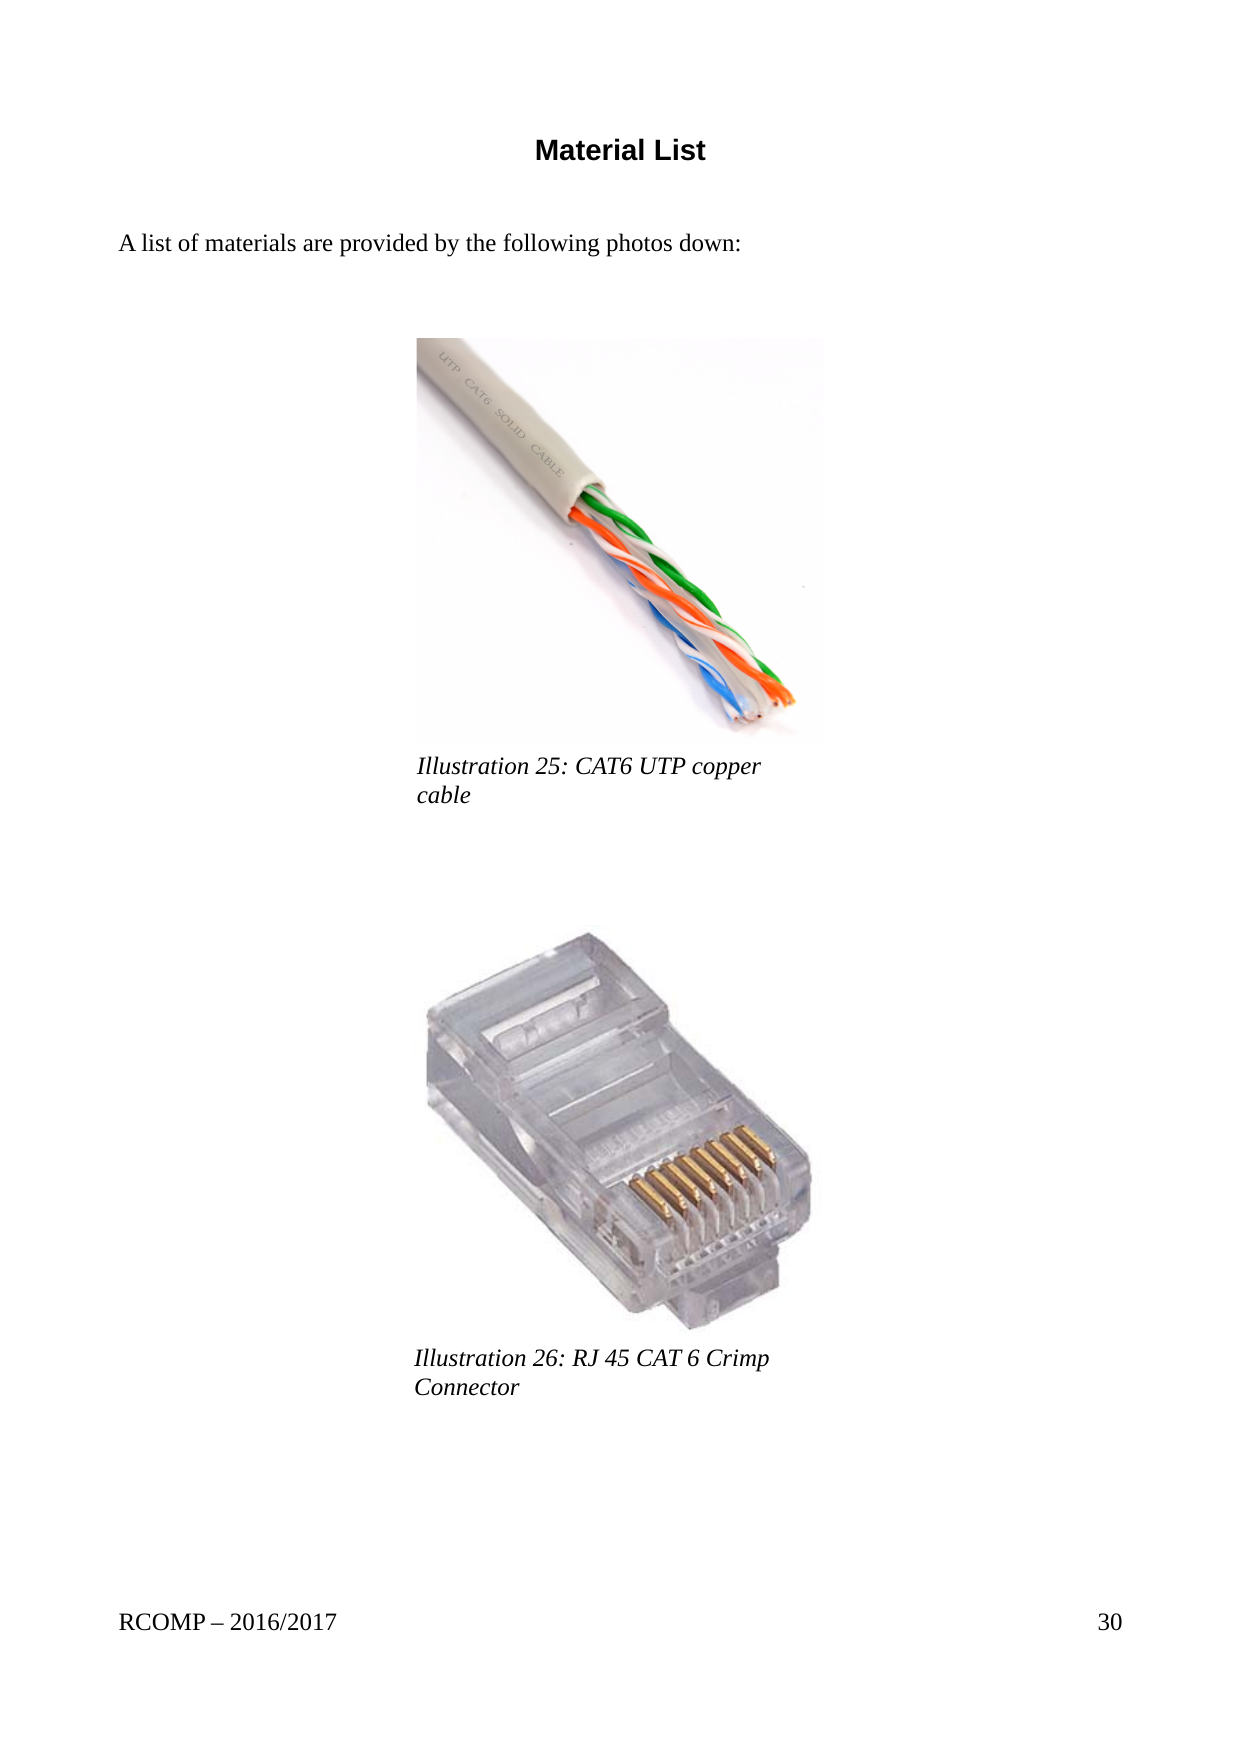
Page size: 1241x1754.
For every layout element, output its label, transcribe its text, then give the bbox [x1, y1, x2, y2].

text Illustration 25: CAT6 UTP copper cable [417, 746, 824, 809]
text Illustration 26: RJ 45 CAT 6 Crimp Connector [414, 1338, 826, 1400]
picture [413, 925, 827, 1338]
text A list of materials are provided by the following photos down: [118, 228, 1122, 257]
picture [416, 338, 824, 746]
subtitle Material List [118, 133, 1122, 166]
